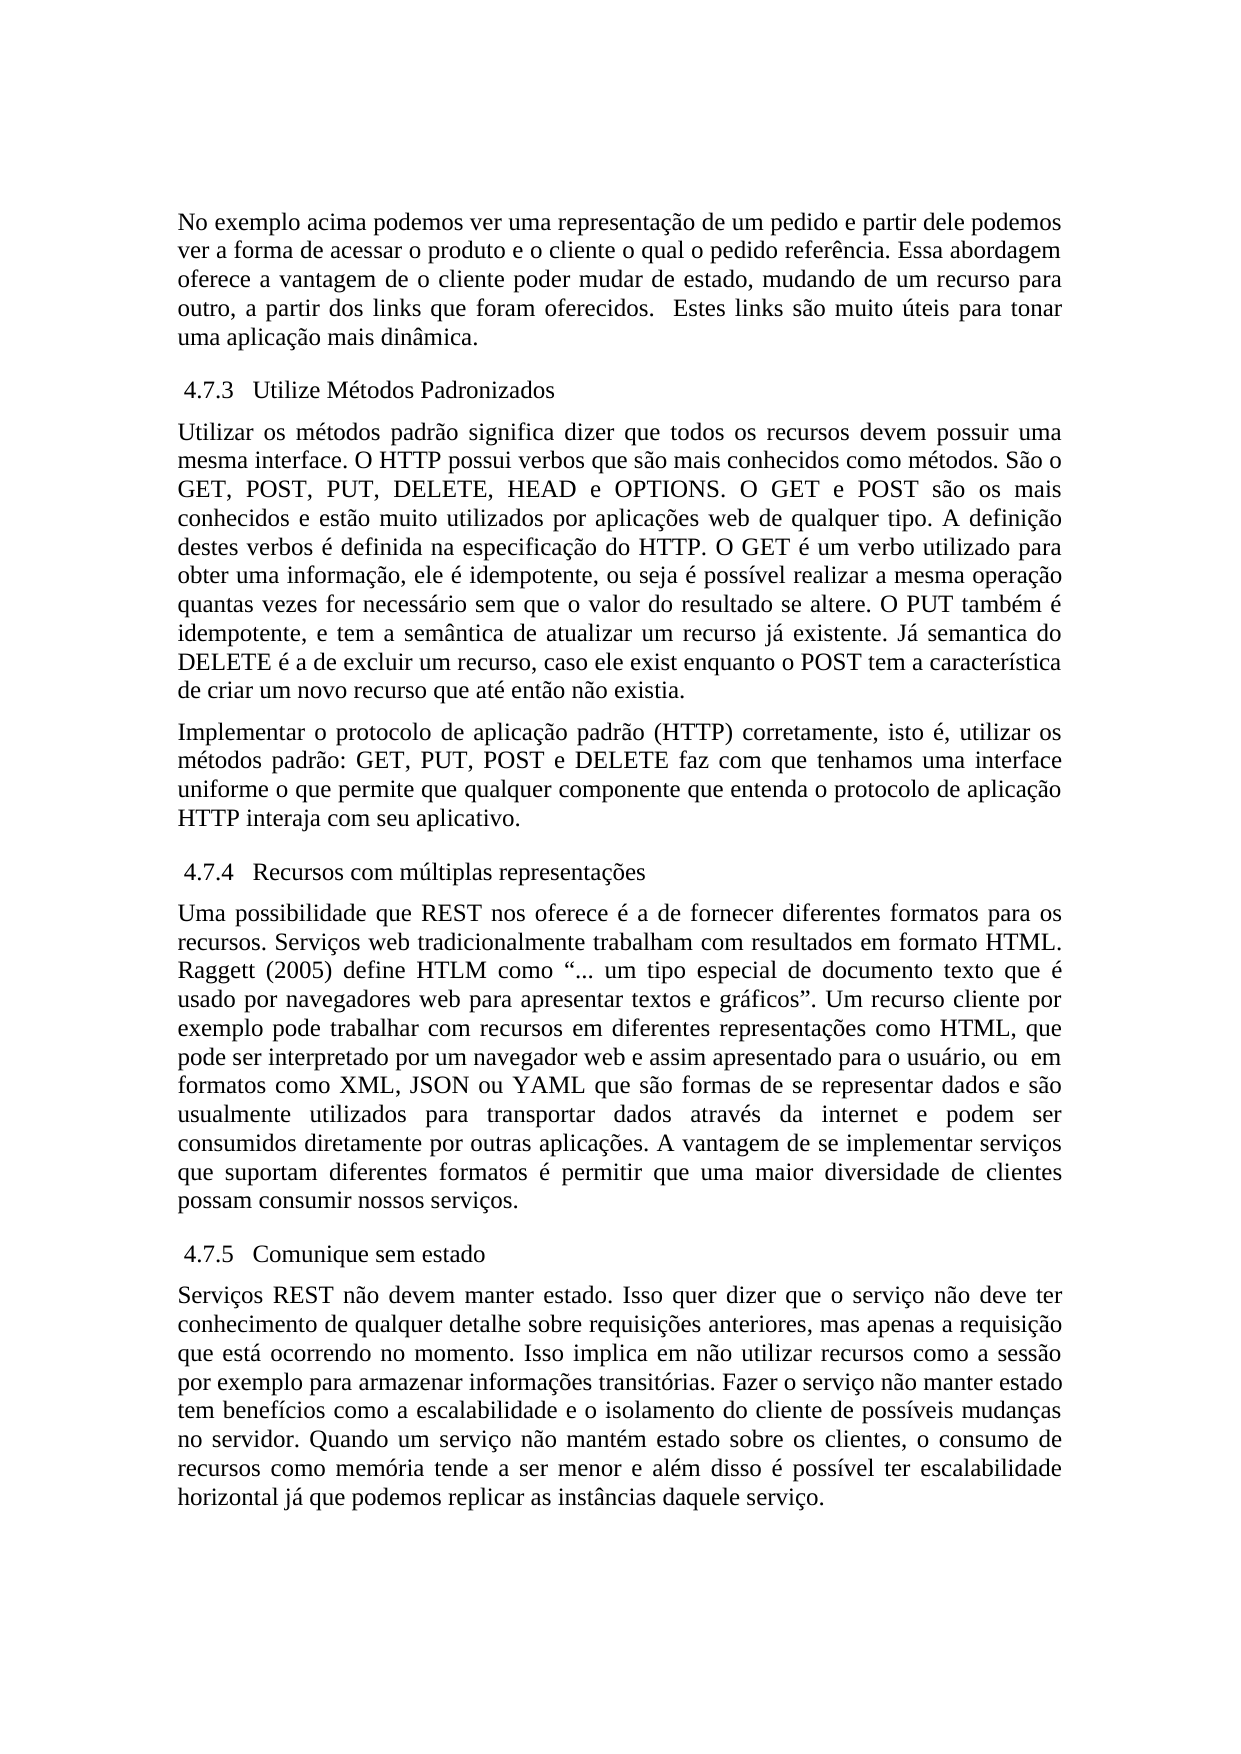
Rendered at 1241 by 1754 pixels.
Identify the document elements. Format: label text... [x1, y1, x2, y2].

subtitle Utilize Métodos Padronizados [177, 376, 1063, 404]
text Utilizar os métodos padrão significa dizer que todos os recursos devem possuir uma mesma interface. O HTTP possui verbos que são mais conhecidos como métodos. São o GET, POST, PUT, DELETE, HEAD e OPTIONS. O GET e POST são os mais conhecidos e estão muito utilizados por aplicações web de qualquer tipo. A definição destes verbos é definida na especificação do HTTP. O GET é um verbo utilizado para obter uma informação, ele é idempotente, ou seja é possível realizar a mesma operação quantas vezes for necessário sem que o valor do resultado se altere. O PUT também é idempotente, e tem a semântica de atualizar um recurso já existente. Já semantica do DELETE é a de excluir um recurso, caso ele exist enquanto o POST tem a característica de criar um novo recurso que até então não existia. [140, 417, 1063, 704]
text Serviços REST não devem manter estado. Isso quer dizer que o serviço não deve ter conhecimento de qualquer detalhe sobre requisições anteriores, mas apenas a requisição que está ocorrendo no momento. Isso implica em não utilizar recursos como a sessão por exemplo para armazenar informações transitórias. Fazer o serviço não manter estado tem benefícios como a escalabilidade e o isolamento do cliente de possíveis mudanças no servidor. Quando um serviço não mantém estado sobre os clientes, o consumo de recursos como memória tende a ser menor e além disso é possível ter escalabilidade horizontal já que podemos replicar as instâncias daquele serviço. [140, 1281, 1063, 1511]
text Uma possibilidade que REST nos oferece é a de fornecer diferentes formatos para os recursos. Serviços web tradicionalmente trabalham com resultados em formato HTML. Raggett (2005) define HTLM como “... um tipo especial de documento texto que é usado por navegadores web para apresentar textos e gráficos”. Um recurso cliente por exemplo pode trabalhar com recursos em diferentes representações como HTML, que pode ser interpretado por um navegador web e assim apresentado para o usuário, ou em formatos como XML, JSON ou YAML que são formas de se representar dados e são usualmente utilizados para transportar dados através da internet e podem ser consumidos diretamente por outras aplicações. A vantagem de se implementar serviços que suportam diferentes formatos é permitir que uma maior diversidade de clientes possam consumir nossos serviços. [140, 898, 1063, 1214]
text No exemplo acima podemos ver uma representação de um pedido e partir dele podemos ver a forma de acessar o produto e o cliente o qual o pedido referência. Essa abordagem oferece a vantagem de o cliente poder mudar de estado, mudando de um recurso para outro, a partir dos links que foram oferecidos. Estes links são muito úteis para tonar uma aplicação mais dinâmica. [140, 207, 1063, 351]
subtitle Comunique sem estado [177, 1239, 1063, 1268]
subtitle Recursos com múltiplas representações [177, 857, 1063, 886]
text Implementar o protocolo de aplicação padrão (HTTP) corretamente, isto é, utilizar os métodos padrão: GET, PUT, POST e DELETE faz com que tenhamos uma interface uniforme o que permite que qualquer componente que entenda o protocolo de aplicação HTTP interaja com seu aplicativo. [140, 717, 1063, 832]
